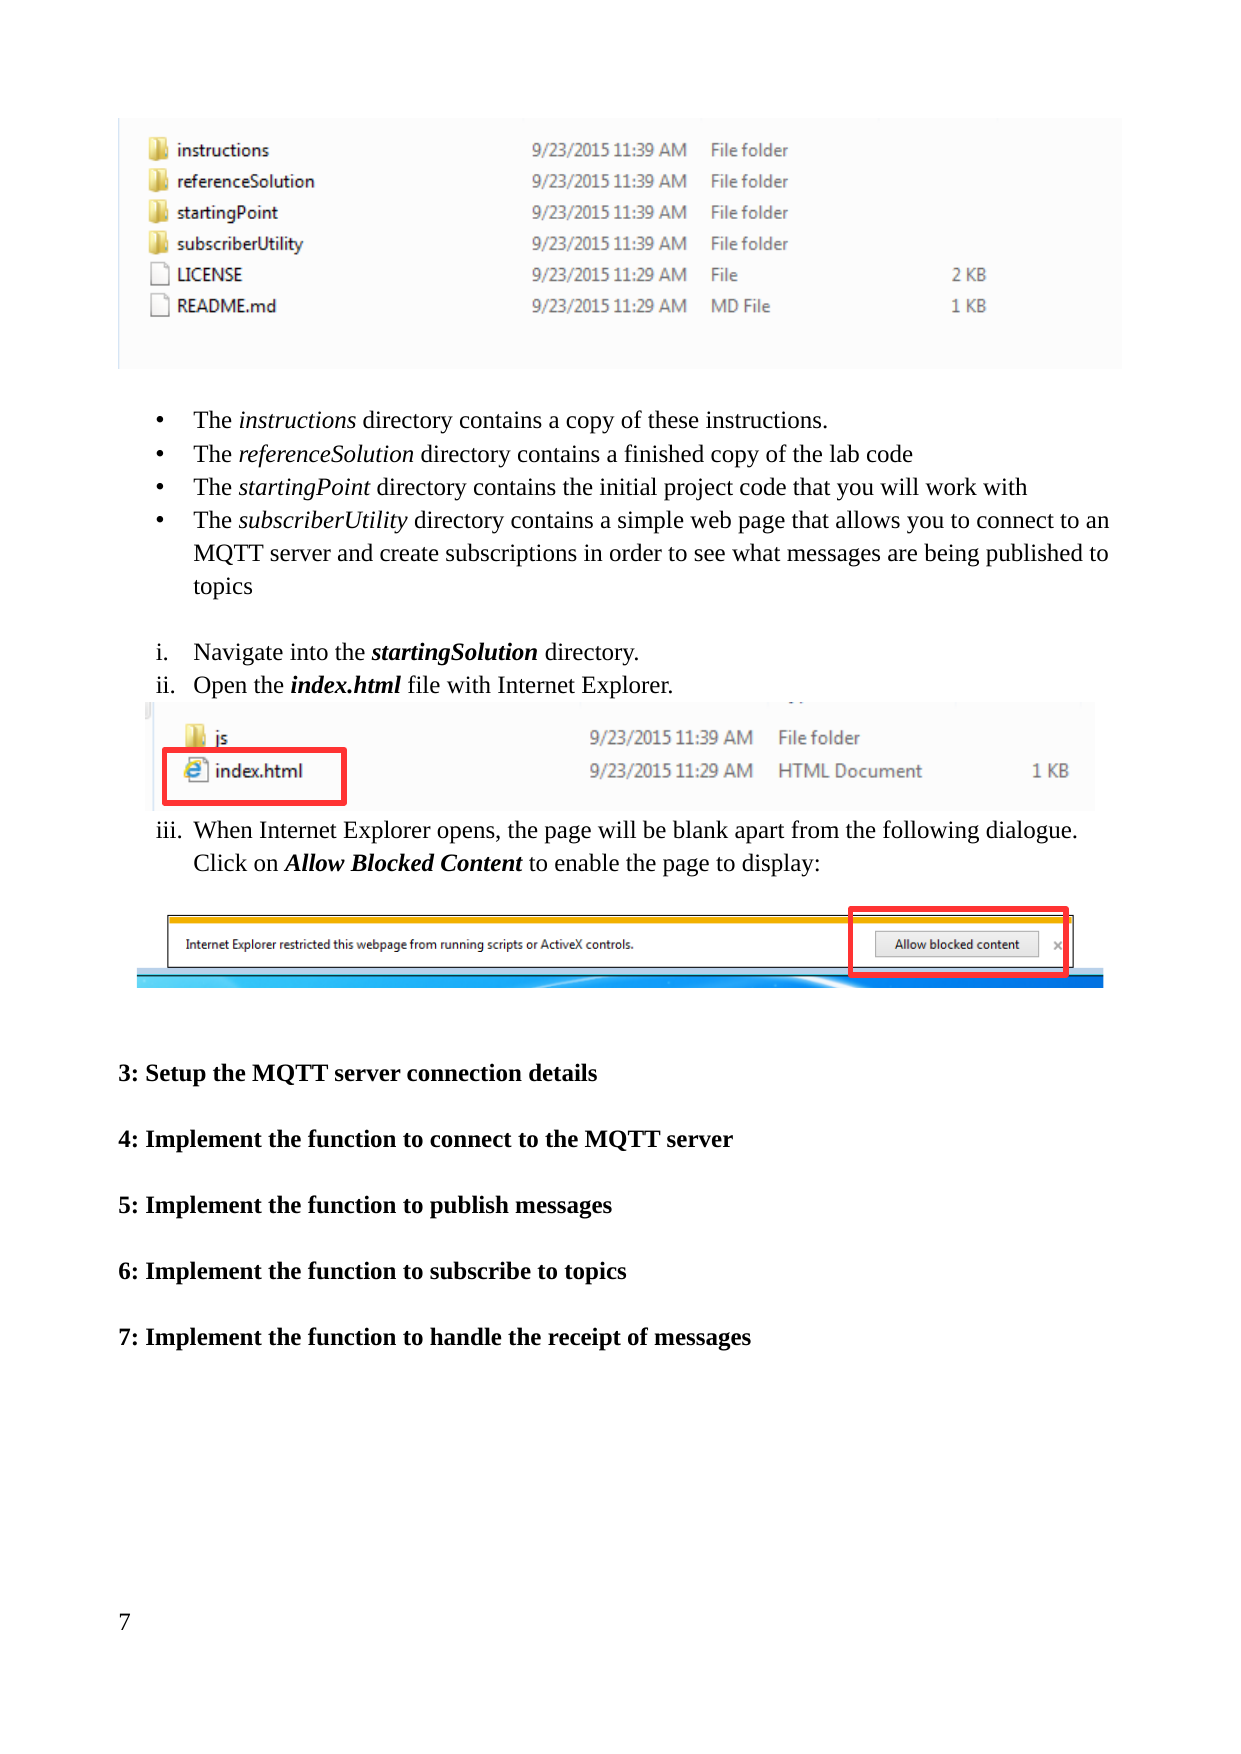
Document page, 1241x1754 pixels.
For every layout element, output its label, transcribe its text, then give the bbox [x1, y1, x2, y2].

text 6: Implement the function to subscribe to topics [118, 1256, 1122, 1284]
text 4: Implement the function to connect to the MQTT server [118, 1124, 1122, 1152]
picture [136, 881, 1104, 988]
picture [118, 118, 1123, 369]
list The instructions directory contains a copy of these instructions. [156, 406, 1122, 434]
list Open the index.html file with Internet Explorer. [156, 670, 1122, 698]
text 3: Setup the MQTT server connection details [118, 1058, 1122, 1086]
list Navigate into the startingSolution directory. [156, 637, 1122, 666]
picture [145, 702, 1096, 811]
list The subscriberUtility directory contains a simple web page that allows you to connect to an MQTT server and create subscriptions in order to see what messages are being published to topics [156, 505, 1122, 599]
text 5: Implement the function to publish messages [118, 1190, 1122, 1218]
list The startingPoint directory contains the initial project code that you will work with [156, 472, 1122, 500]
list When Internet Explorer opens, the page will be blank apart from the following dialogue. Click on Allow Blocked Content to enable the page to display: [156, 703, 1122, 877]
text 7: Implement the function to handle the receipt of messages [118, 1322, 1122, 1351]
list The referenceSolution directory contains a finished copy of the lab code [156, 439, 1122, 467]
